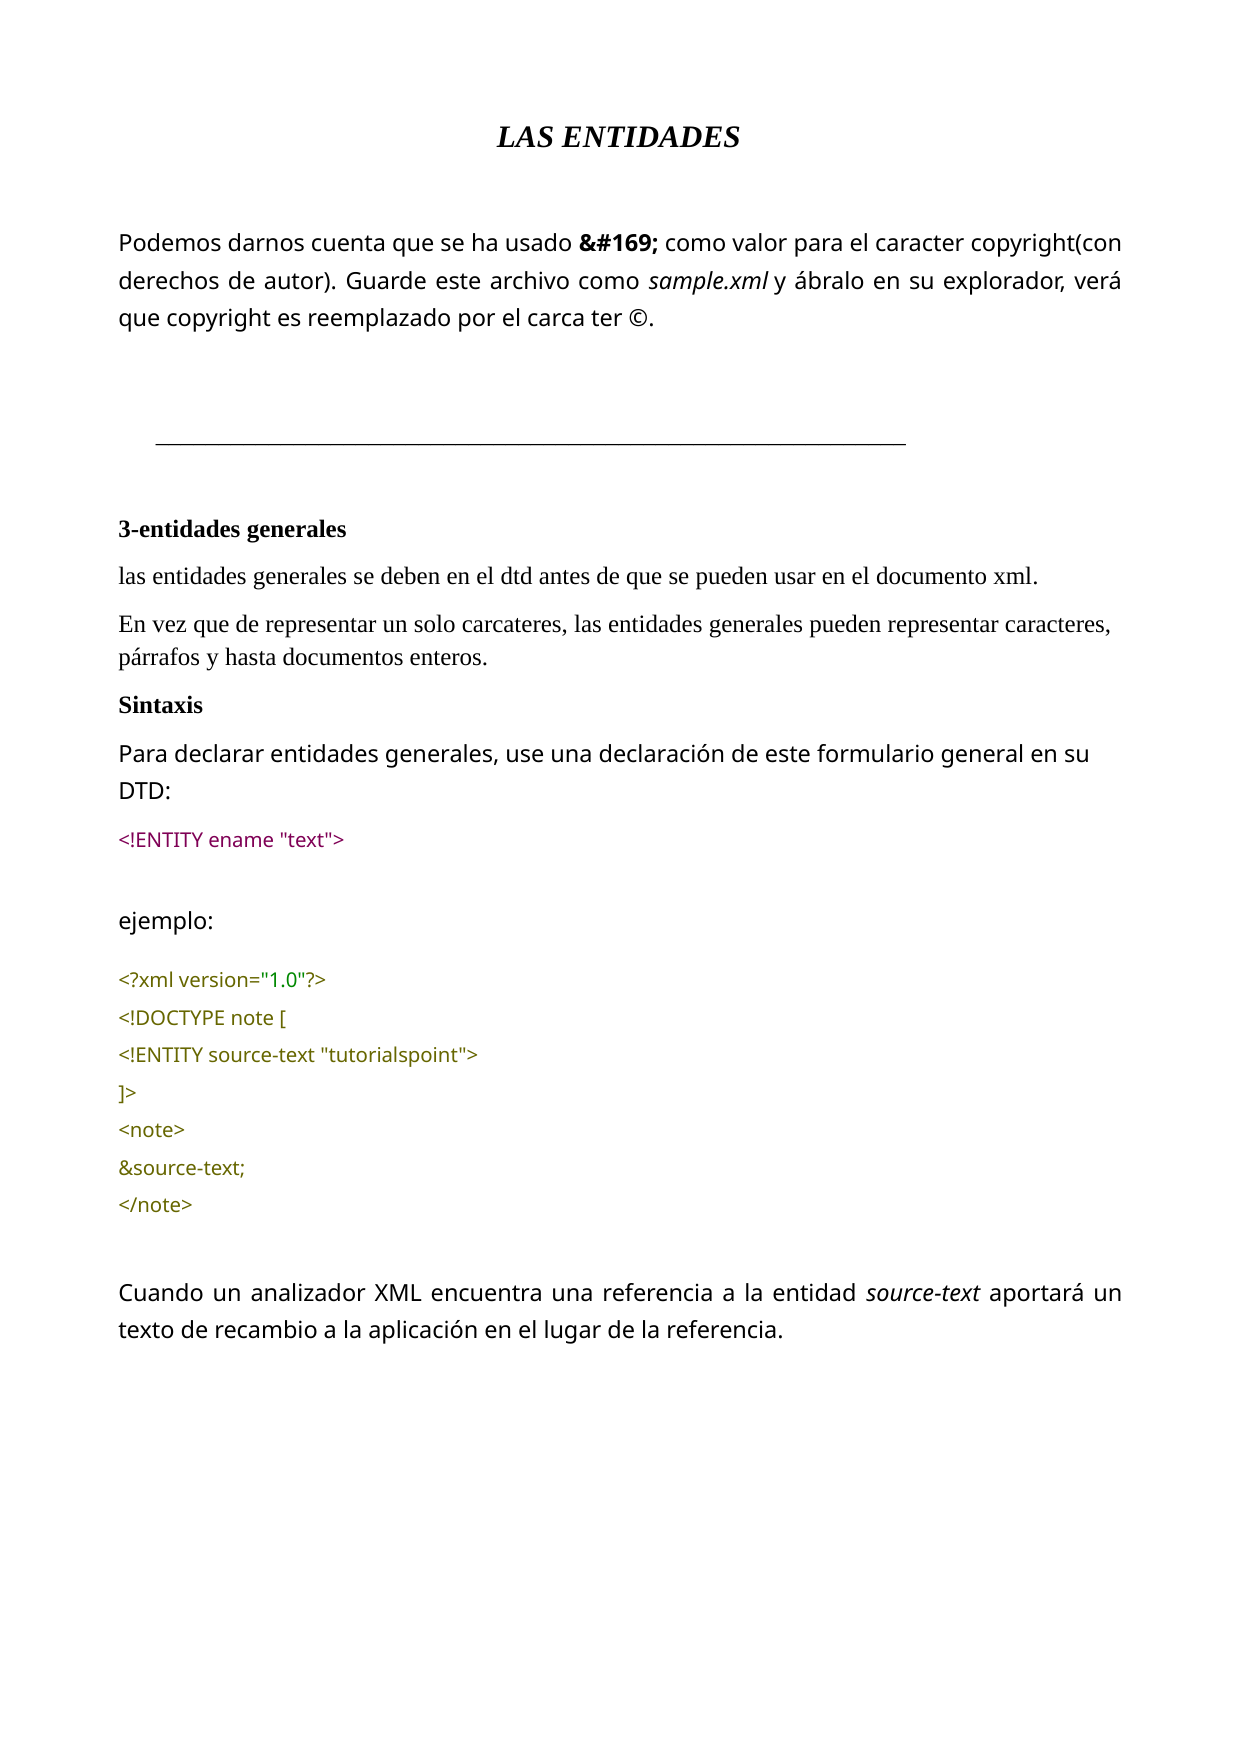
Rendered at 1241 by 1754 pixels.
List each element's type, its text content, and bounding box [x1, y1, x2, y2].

text En vez que de representar un solo carcateres, las entidades generales pueden representar caracteres, párrafos y hasta documentos enteros. [118, 609, 1122, 671]
text <?xml version="1.0"?> [118, 956, 1122, 993]
text <note> [118, 1106, 1122, 1143]
text Podemos darnos cuenta que se ha usado &#169; como valor para el caracter copyright(con derechos de autor). Guarde este archivo como sample.xml y ábralo en su explorador, verá que copyright es reemplazado por el carca ter ©. [118, 221, 1122, 333]
text las entidades generales se deben en el dtd antes de que se pueden usar en el documento xml. [118, 561, 1122, 590]
text </note> [118, 1181, 1122, 1218]
text <!ENTITY ename "text"> [118, 825, 1122, 853]
text &source-text; [118, 1143, 1122, 1181]
text <!ENTITY source-text "tutorialspoint"> [118, 1031, 1122, 1068]
text ]> [118, 1068, 1122, 1106]
text Sintaxis [118, 690, 1122, 718]
text ejemplo: [118, 904, 1122, 936]
text <!DOCTYPE note [ [118, 993, 1122, 1031]
text 3-entidades generales [118, 514, 1122, 543]
text Cuando un analizador XML encuentra una referencia a la entidad source-text aportará un texto de recambio a la aplicación en el lugar de la referencia. [118, 1270, 1122, 1345]
text Para declarar entidades generales, use una declaración de este formulario general en su DTD: [118, 737, 1122, 806]
text ____________________________________________________________ [118, 419, 1122, 447]
